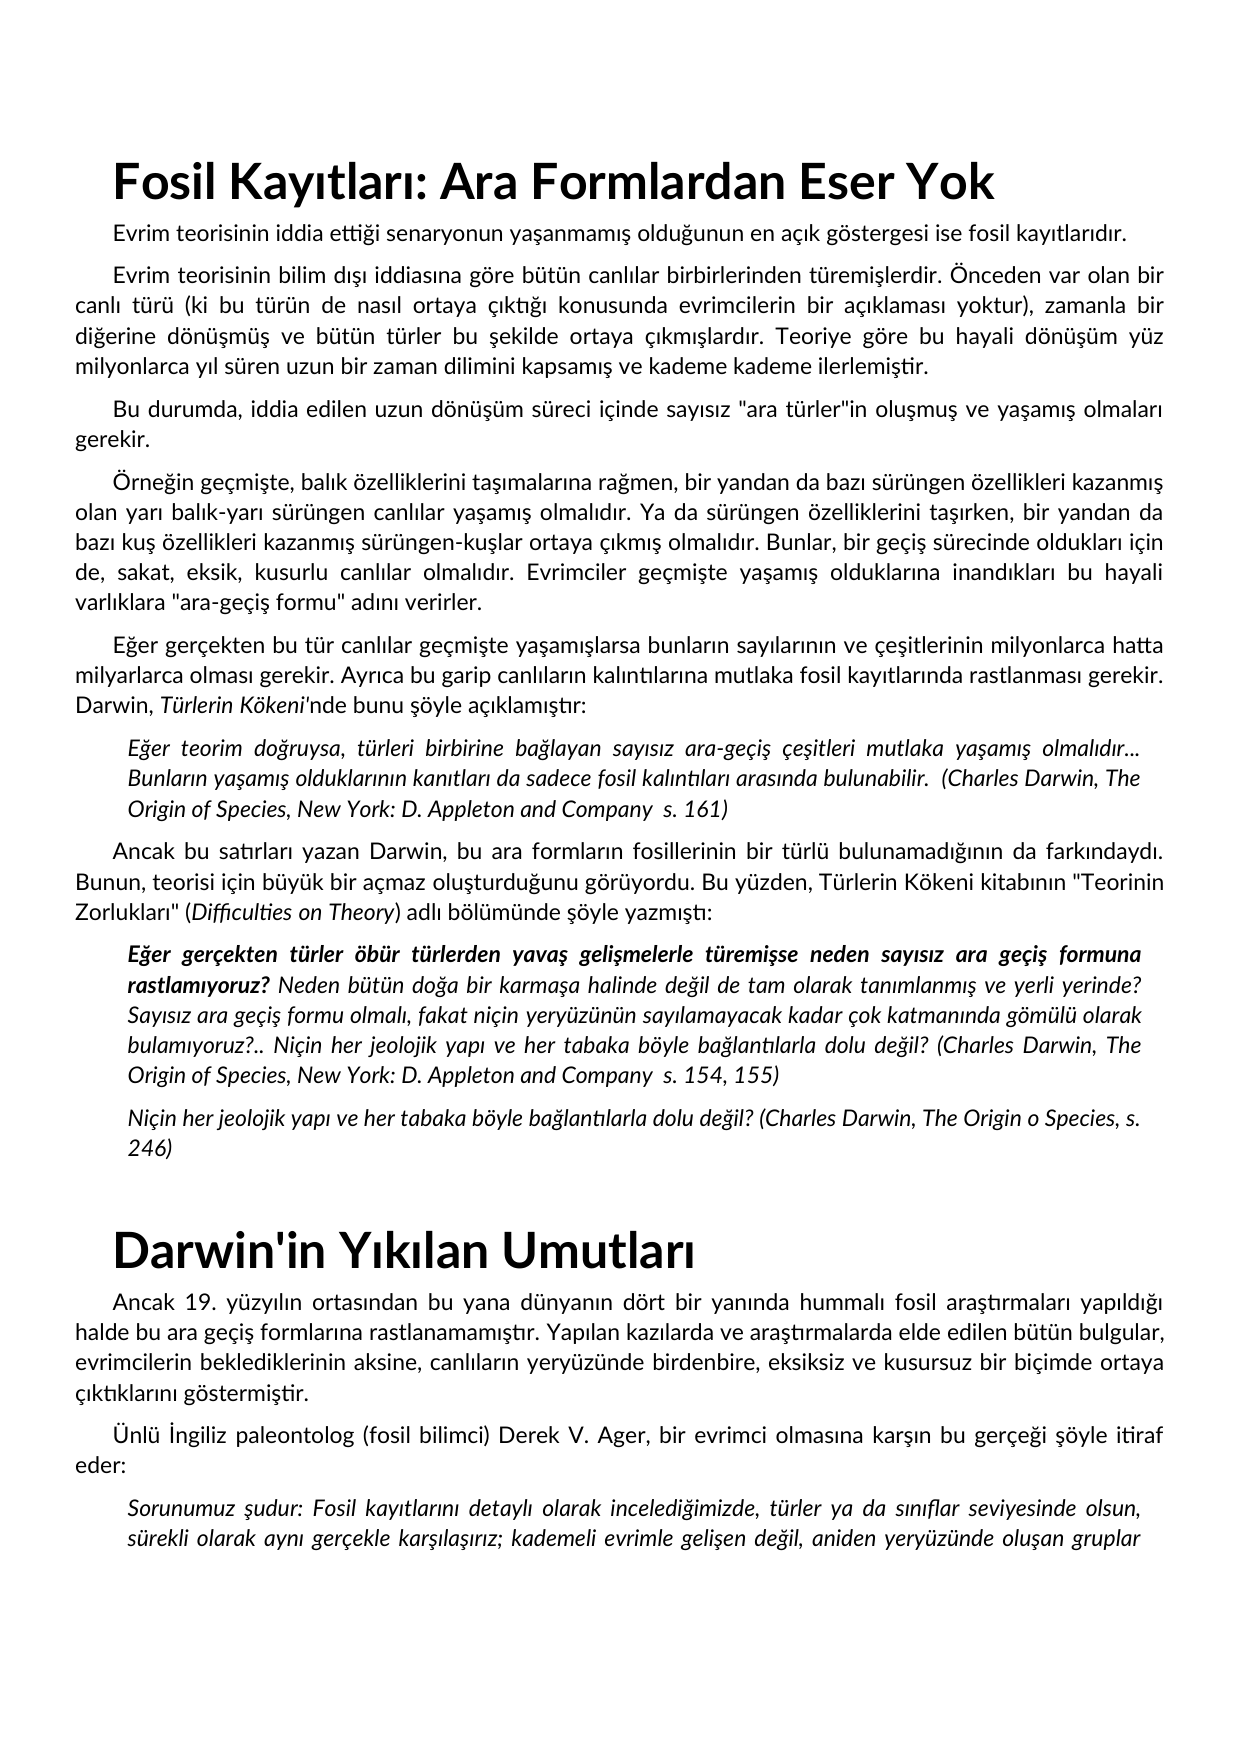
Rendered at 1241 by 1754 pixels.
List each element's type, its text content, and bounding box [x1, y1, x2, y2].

text Ancak 19. yüzyılın ortasından bu yana dünyanın dört bir yanında hummalı fosil araştırmaları yapıldığı halde bu ara geçiş formlarına rastlanamamıştır. Yapılan kazılarda ve araştırmalarda elde edilen bütün bulgular, evrimcilerin beklediklerinin aksine, canlıların yeryüzünde birdenbire, eksiksiz ve kusursuz bir biçimde ortaya çıktıklarını göstermiştir. [75, 1288, 1165, 1406]
text Niçin her jeolojik yapı ve her tabaka böyle bağlantılarla dolu değil? (Charles Darwin, The Origin o Species, s. 246) [127, 1104, 1143, 1161]
text Bu durumda, iddia edilen uzun dönüşüm süreci içinde sayısız "ara türler"in oluşmuş ve yaşamış olmaları gerekir. [75, 394, 1165, 452]
text Eğer gerçekten türler öbür türlerden yavaş gelişmelerle türemişse neden sayısız ara geçiş formuna rastlamıyoruz? Neden bütün doğa bir karmaşa halinde değil de tam olarak tanımlanmış ve yerli yerinde? Sayısız ara geçiş formu olmalı, fakat niçin yeryüzünün sayılamayacak kadar çok katmanında gömülü olarak bulamıyoruz?.. Niçin her jeolojik yapı ve her tabaka böyle bağlantılarla dolu değil? (Charles Darwin, The Origin of Species, New York: D. Appleton and Company s. 154, 155) [127, 940, 1143, 1088]
text Evrim teorisinin bilim dışı iddiasına göre bütün canlılar birbirlerinden türemişlerdir. Önceden var olan bir canlı türü (ki bu türün de nasıl ortaya çıktığı konusunda evrimcilerin bir açıklaması yoktur), zamanla bir diğerine dönüşmüş ve bütün türler bu şekilde ortaya çıkmışlardır. Teoriye göre bu hayali dönüşüm yüz milyonlarca yıl süren uzun bir zaman dilimini kapsamış ve kademe kademe ilerlemiştir. [75, 261, 1165, 379]
text Örneğin geçmişte, balık özelliklerini taşımalarına rağmen, bir yandan da bazı sürüngen özellikleri kazanmış olan yarı balık-yarı sürüngen canlılar yaşamış olmalıdır. Ya da sürüngen özelliklerini taşırken, bir yandan da bazı kuş özellikleri kazanmış sürüngen-kuşlar ortaya çıkmış olmalıdır. Bunlar, bir geçiş sürecinde oldukları için de, sakat, eksik, kusurlu canlılar olmalıdır. Evrimciler geçmişte yaşamış olduklarına inandıkları bu hayali varlıklara "ara-geçiş formu" adını verirler. [75, 467, 1165, 616]
text Ancak bu satırları yazan Darwin, bu ara formların fosillerinin bir türlü bulunamadığının da farkındaydı. Bunun, teorisi için büyük bir açmaz oluşturduğunu görüyordu. Bu yüzden, Türlerin Kökeni kitabının "Teorinin Zorlukları" (Difficulties on Theory) adlı bölümünde şöyle yazmıştı: [75, 837, 1165, 925]
text Evrim teorisinin iddia ettiği senaryonun yaşanmamış olduğunun en açık göstergesi ise fosil kayıtlarıdır. [75, 218, 1165, 246]
text Sorunumuz şudur: Fosil kayıtlarını detaylı olarak incelediğimizde, türler ya da sınıflar seviyesinde olsun, sürekli olarak aynı gerçekle karşılaşırız; kademeli evrimle gelişen değil, aniden yeryüzünde oluşan gruplar [127, 1494, 1143, 1552]
text Eğer gerçekten bu tür canlılar geçmişte yaşamışlarsa bunların sayılarının ve çeşitlerinin milyonlarca hatta milyarlarca olması gerekir. Ayrıca bu garip canlıların kalıntılarına mutlaka fosil kayıtlarında rastlanması gerekir. Darwin, Türlerin Kökeni'nde bunu şöyle açıklamıştır: [75, 631, 1165, 719]
text Ünlü İngiliz paleontolog (fosil bilimci) Derek V. Ager, bir evrimci olmasına karşın bu gerçeği şöyle itiraf eder: [75, 1421, 1165, 1479]
subtitle Darwin'in Yıkılan Umutları [112, 1219, 1165, 1279]
text Eğer teorim doğruysa, türleri birbirine bağlayan sayısız ara-geçiş çeşitleri mutlaka yaşamış olmalıdır... Bunların yaşamış olduklarının kanıtları da sadece fosil kalıntıları arasında bulunabilir. (Charles Darwin, The Origin of Species, New York: D. Appleton and Company s. 161) [127, 734, 1143, 822]
subtitle Fosil Kayıtları: Ara Formlardan Eser Yok [112, 150, 1165, 210]
